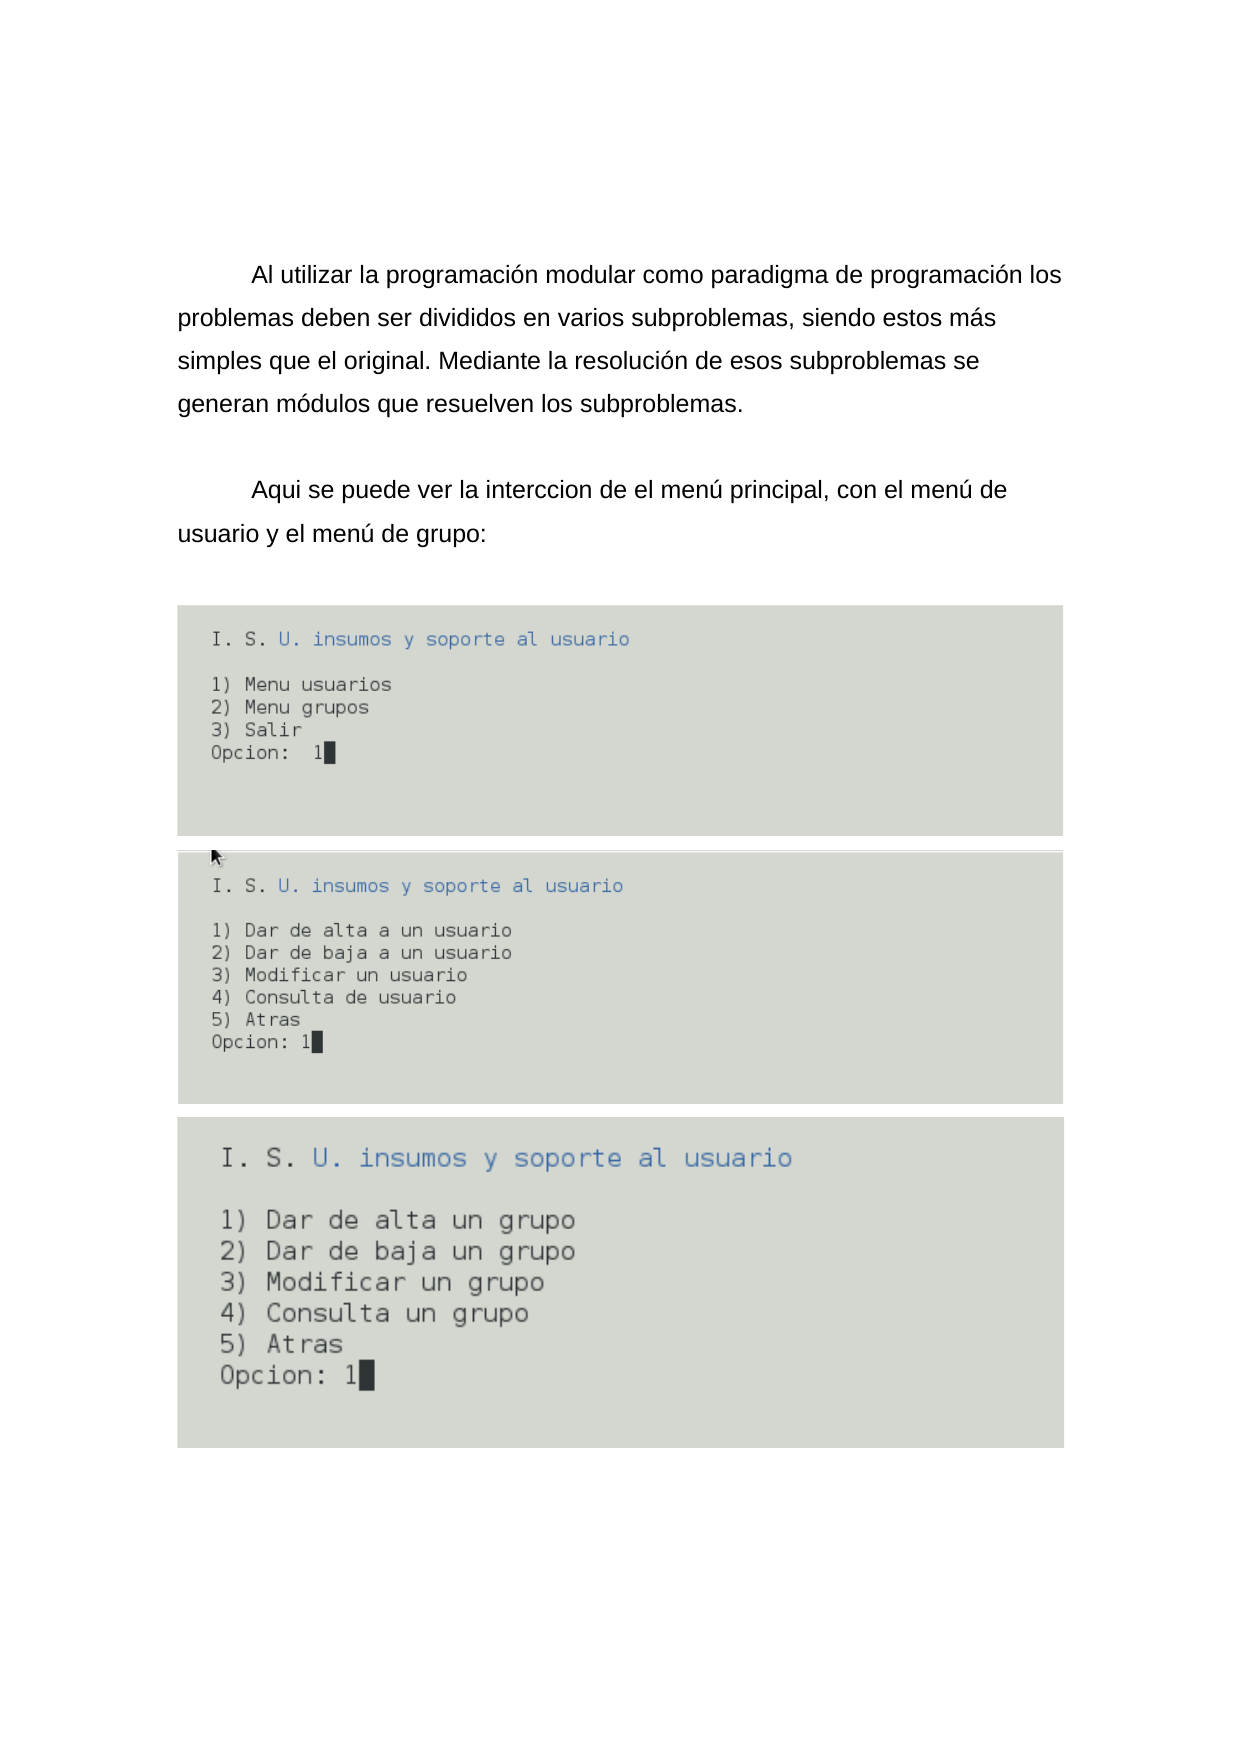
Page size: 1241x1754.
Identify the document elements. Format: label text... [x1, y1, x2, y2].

picture [177, 604, 1064, 836]
picture [177, 1117, 1065, 1448]
text Al utilizar la programación modular como paradigma de programación los problemas deben ser divididos en varios subproblemas, siendo estos más simples que el original. Mediante la resolución de esos subproblemas se generan módulos que resuelven los subproblemas. [177, 260, 1063, 418]
text Aqui se puede ver la interccion de el menú principal, con el menú de usuario y el menú de grupo: [177, 475, 1063, 547]
picture [177, 850, 1064, 1104]
